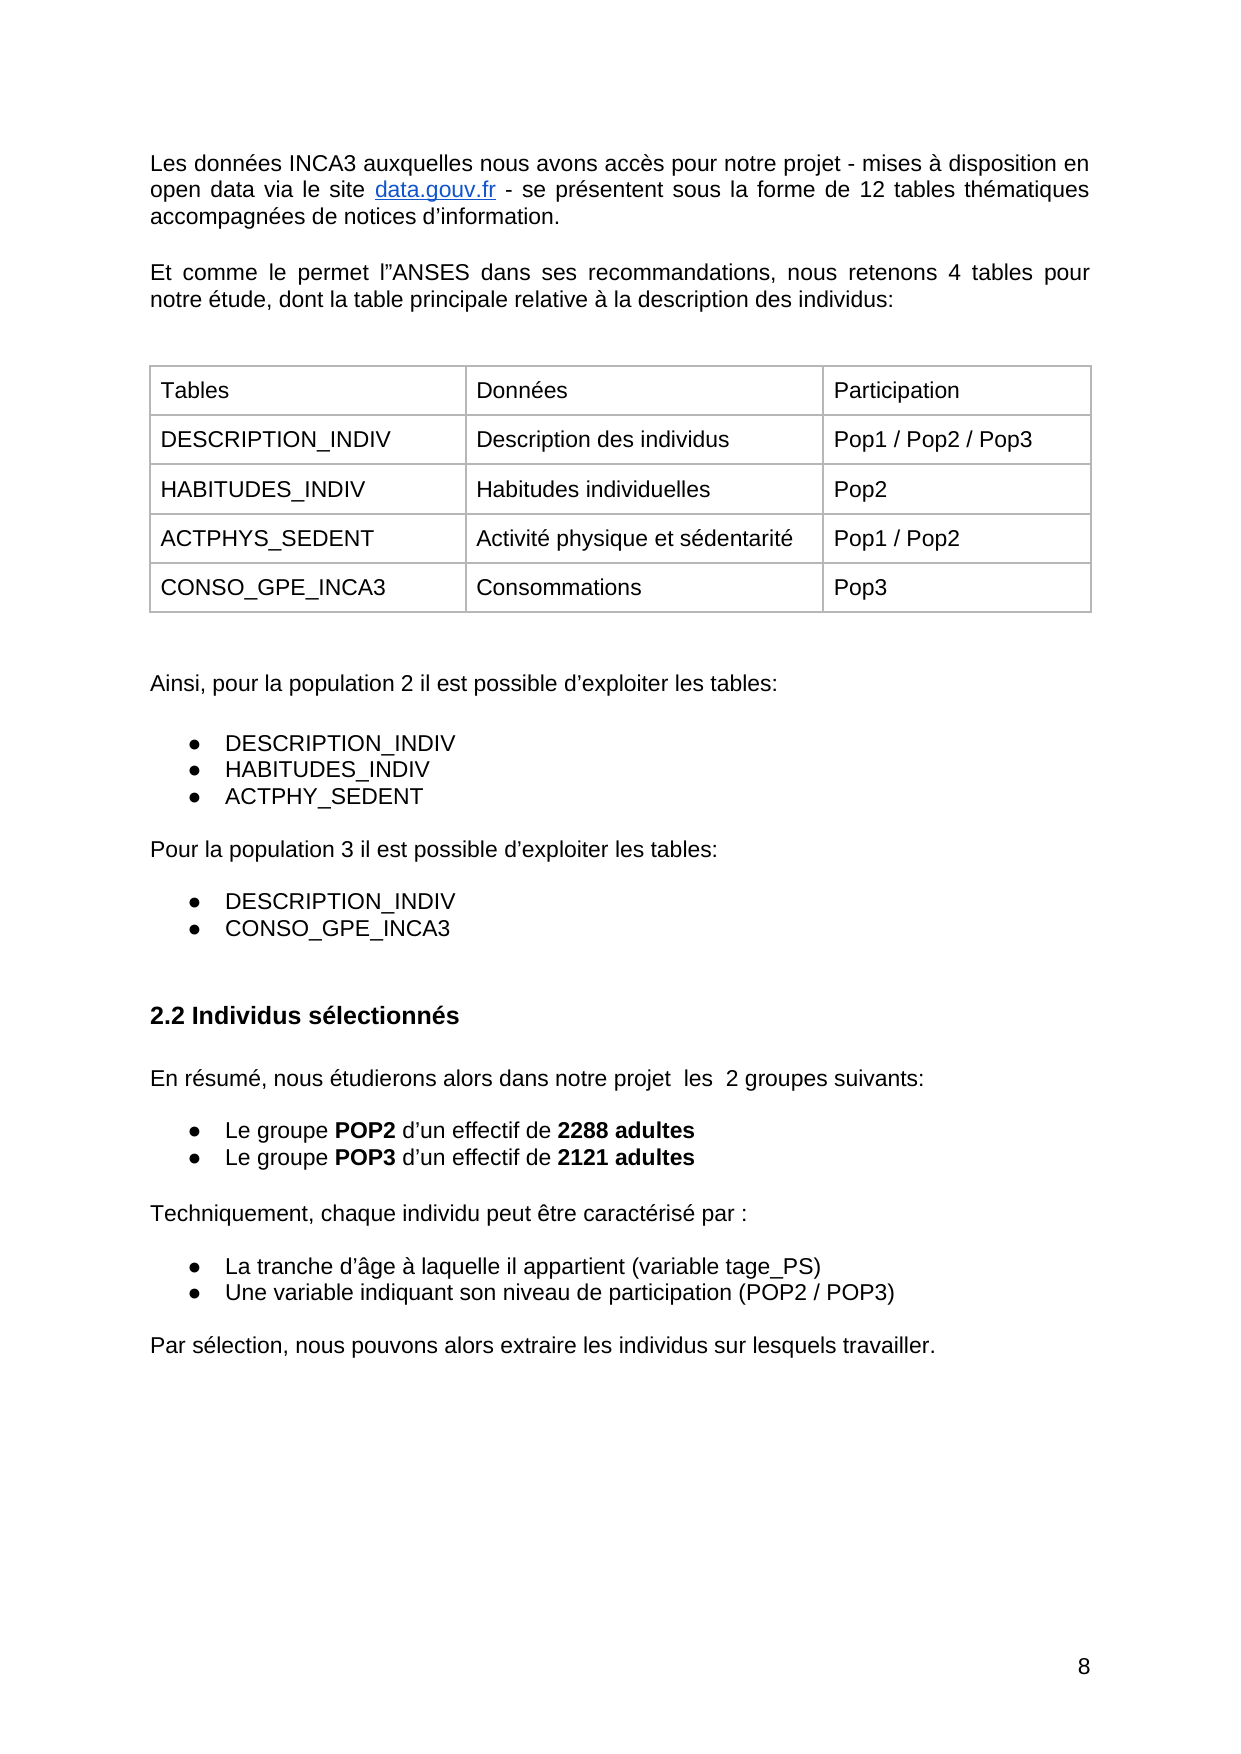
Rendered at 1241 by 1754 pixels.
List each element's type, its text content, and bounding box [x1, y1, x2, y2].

text 2.2 Individus sélectionnés [150, 1001, 1090, 1030]
table_cell DESCRIPTION_INDIV [151, 416, 465, 463]
list ACTPHY_SEDENT [187, 783, 1090, 809]
text Les données INCA3 auxquelles nous avons accès pour notre projet - mises à disposition en open data via le site data.gouv.fr - se présentent sous la forme de 12 tables thématiques accompagnées de notices d’information. [150, 150, 1090, 229]
list Le groupe POP2 d’un effectif de 2288 adultes [187, 1117, 1090, 1144]
list CONSO_GPE_INCA3 [187, 914, 1090, 941]
table_header Données [467, 367, 822, 414]
table_cell CONSO_GPE_INCA3 [151, 564, 465, 611]
table_header Participation [824, 367, 1090, 414]
table_cell Consommations [467, 564, 822, 611]
table_cell HABITUDES_INDIV [151, 465, 465, 512]
list Le groupe POP3 d’un effectif de 2121 adultes [187, 1144, 1090, 1170]
text Ainsi, pour la population 2 il est possible d’exploiter les tables: [150, 670, 1090, 696]
text En résumé, nous étudierons alors dans notre projet les 2 groupes suivants: [150, 1064, 1090, 1091]
table_cell Pop2 [824, 465, 1090, 512]
list DESCRIPTION_INDIV [187, 888, 1090, 914]
list La tranche d’âge à laquelle il appartient (variable tage_PS) [187, 1253, 1090, 1279]
table_header Tables [151, 367, 465, 414]
table_cell Pop1 / Pop2 [824, 515, 1090, 562]
text Techniquement, chaque individu peut être caractérisé par : [150, 1200, 1090, 1227]
text Par sélection, nous pouvons alors extraire les individus sur lesquels travailler. [150, 1332, 1090, 1358]
table_cell Description des individus [467, 416, 822, 463]
table_cell ACTPHYS_SEDENT [151, 515, 465, 562]
table_cell Habitudes individuelles [467, 465, 822, 512]
table_cell Pop3 [824, 564, 1090, 611]
text Pour la population 3 il est possible d’exploiter les tables: [150, 836, 1090, 862]
list HABITUDES_INDIV [187, 756, 1090, 783]
list Une variable indiquant son niveau de participation (POP2 / POP3) [187, 1279, 1090, 1306]
text Et comme le permet l”ANSES dans ses recommandations, nous retenons 4 tables pour notre étude, dont la table principale relative à la description des individus: [150, 259, 1090, 312]
table_cell Pop1 / Pop2 / Pop3 [824, 416, 1090, 463]
table_cell Activité physique et sédentarité [467, 515, 822, 562]
list DESCRIPTION_INDIV [187, 730, 1090, 756]
